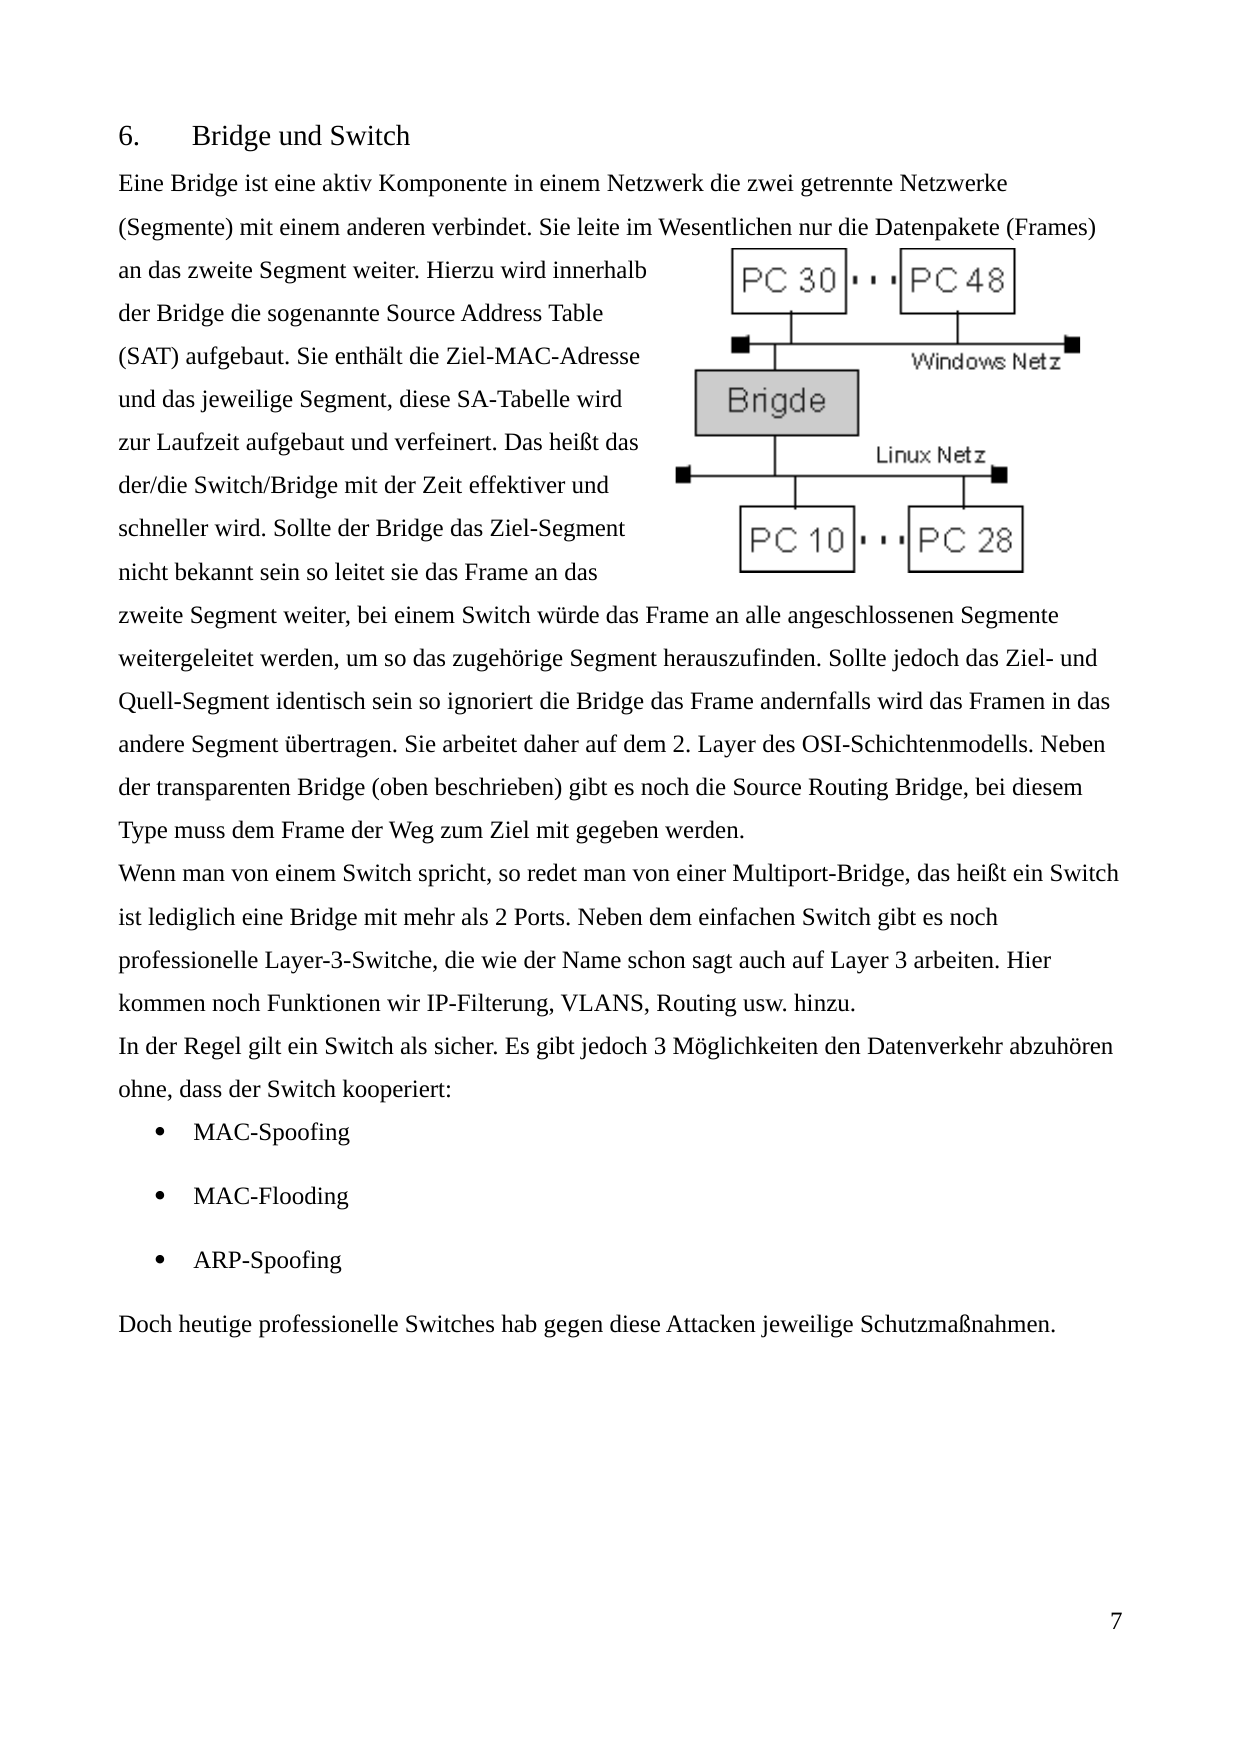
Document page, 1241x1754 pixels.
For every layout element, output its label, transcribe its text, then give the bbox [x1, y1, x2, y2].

text 6. Bridge und Switch [118, 118, 1122, 152]
list MAC-Spoofing [156, 1117, 1122, 1146]
picture [675, 248, 1081, 573]
text In der Regel gilt ein Switch als sicher. Es gibt jedoch 3 Möglichkeiten den Datenverkehr abzuhören ohne, dass der Switch kooperiert: [118, 1031, 1122, 1103]
text Wenn man von einem Switch spricht, so redet man von einer Multiport-Bridge, das heißt ein Switch ist lediglich eine Bridge mit mehr als 2 Ports. Neben dem einfachen Switch gibt es noch professionelle Layer-3-Switche, die wie der Name schon sagt auch auf Layer 3 arbeiten. Hier kommen noch Funktionen wir IP-Filterung, VLANS, Routing usw. hinzu. [118, 858, 1122, 1017]
list ARP-Spoofing [156, 1245, 1122, 1274]
list MAC-Flooding [156, 1181, 1122, 1210]
text Eine Bridge ist eine aktiv Komponente in einem Netzwerk die zwei getrennte Netzwerke (Segmente) mit einem anderen verbindet. Sie leite im Wesentlichen nur die Datenpakete (Frames) an das zweite Segment weiter. Hierzu wird innerhalb der Bridge die sogenannte Source Address Table (SAT) aufgebaut. Sie enthält die Ziel-MAC-Adresse und das jeweilige Segment, diese SA-Tabelle wird zur Laufzeit aufgebaut und verfeinert. Das heißt das der/die Switch/Bridge mit der Zeit effektiver und schneller wird. Sollte der Bridge das Ziel-Segment nicht bekannt sein so leitet sie das Frame an das zweite Segment weiter, bei einem Switch würde das Frame an alle angeschlossenen Segmente weitergeleitet werden, um so das zugehörige Segment herauszufinden. Sollte jedoch das Ziel- und Quell-Segment identisch sein so ignoriert die Bridge das Frame andernfalls wird das Framen in das andere Segment übertragen. Sie arbeitet daher auf dem 2. Layer des OSI-Schichtenmodells. Neben der transparenten Bridge (oben beschrieben) gibt es noch die Source Routing Bridge, bei diesem Type muss dem Frame der Weg zum Ziel mit gegeben werden. [118, 168, 1122, 844]
text Doch heutige professionelle Switches hab gegen diese Attacken jeweilige Schutzmaßnahmen. [118, 1309, 1122, 1338]
